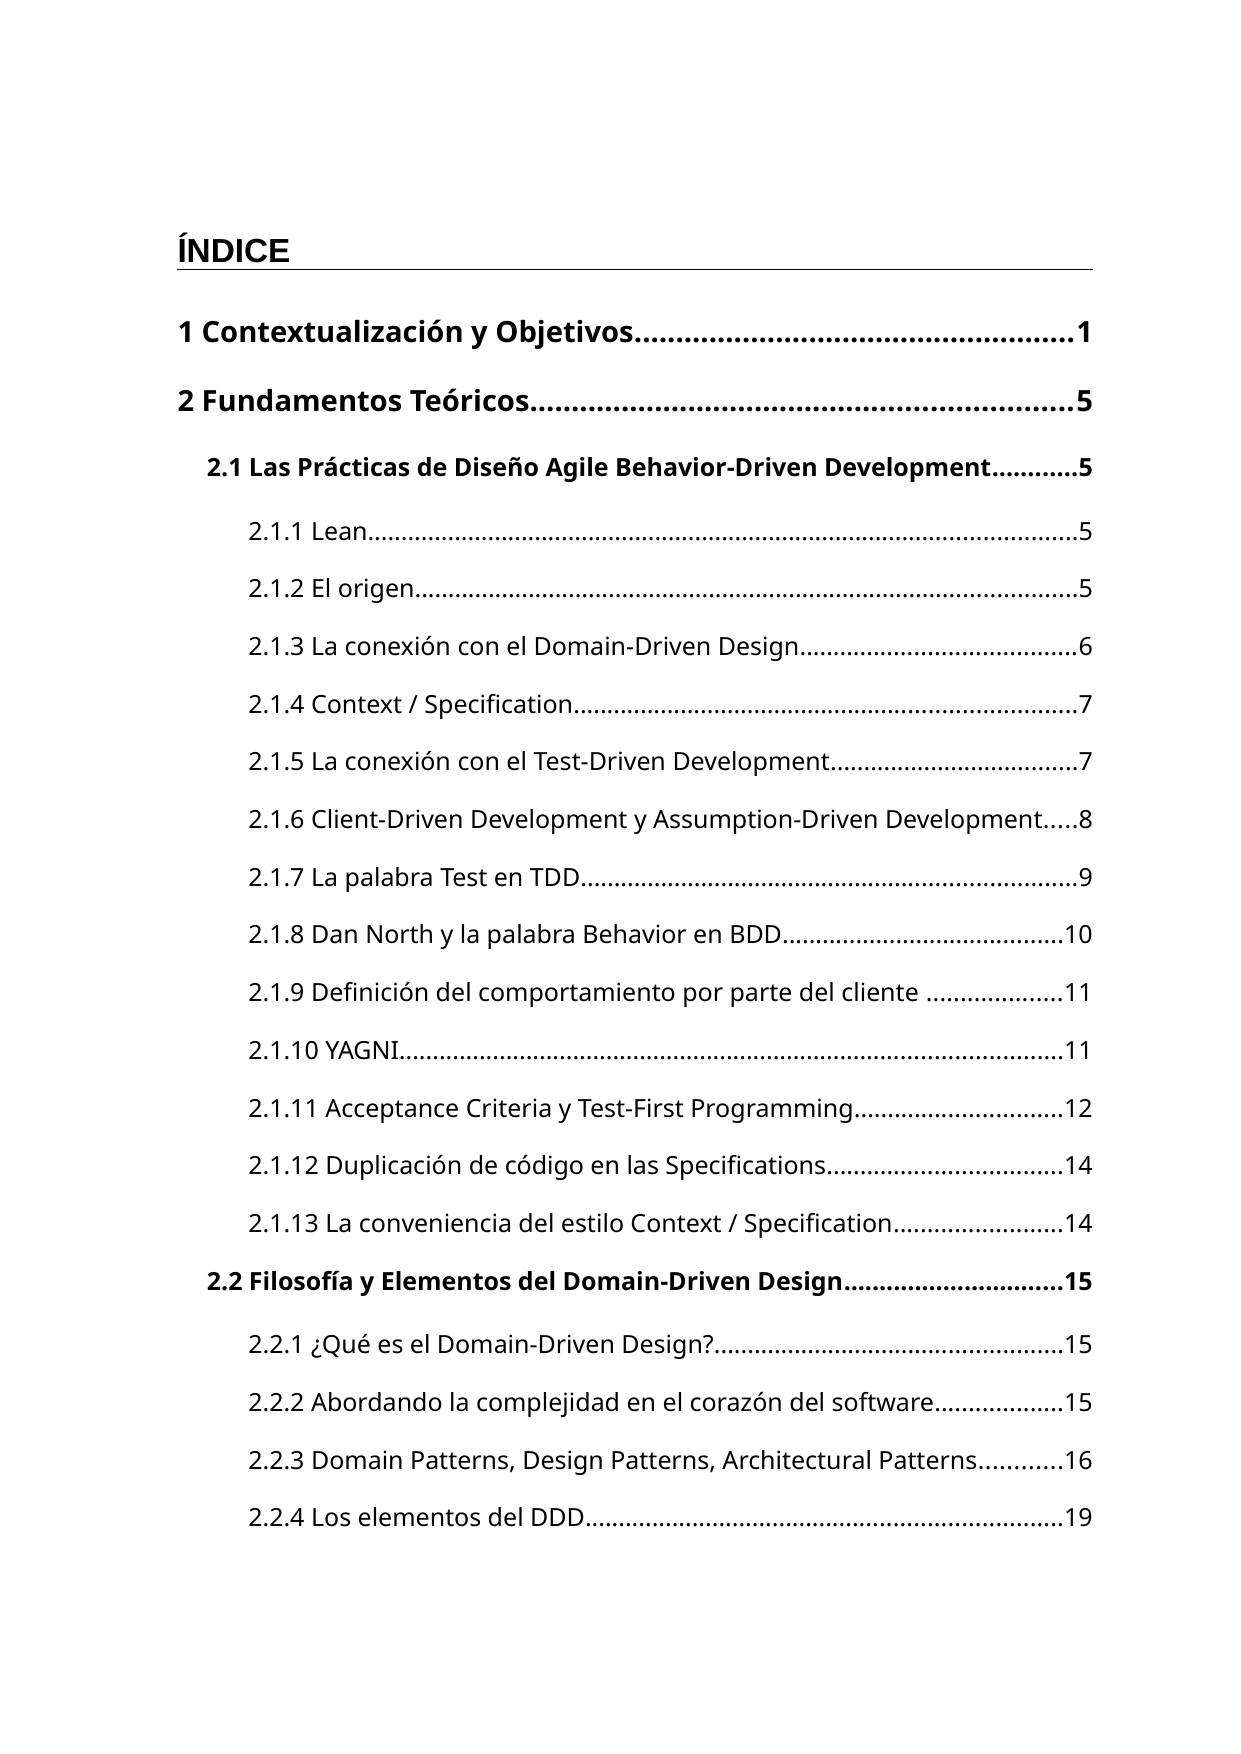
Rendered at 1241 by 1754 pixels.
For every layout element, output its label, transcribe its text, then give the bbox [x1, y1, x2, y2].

text 2.2.1 ¿Qué es el Domain-Driven Design? 15 [248, 1327, 1093, 1361]
text 2.2.2 Abordando la complejidad en el corazón del software 15 [248, 1384, 1093, 1419]
text 2.1.13 La conveniencia del estilo Context / Specification 14 [248, 1206, 1093, 1240]
text 2.1.6 Client-Driven Development y Assumption-Driven Development 8 [248, 802, 1093, 836]
text 2.1.5 La conexión con el Test-Driven Development 7 [248, 744, 1093, 778]
text 2.1.3 La conexión con el Domain-Driven Design 6 [248, 628, 1093, 663]
subtitle ÍNDICE [177, 231, 1093, 269]
text 2.1 Las Prácticas de Diseño Agile Behavior-Driven Development 5 [207, 449, 1093, 484]
text 2.1.11 Acceptance Criteria y Test-First Programming 12 [248, 1090, 1093, 1124]
text 2 Fundamentos Teóricos 5 [177, 380, 1093, 420]
text 2.1.1 Lean 5 [248, 513, 1093, 547]
text 2.1.12 Duplicación de código en las Specifications 14 [248, 1148, 1093, 1182]
text 1 Contextualización y Objetivos 1 [177, 311, 1093, 351]
text 2.2 Filosofía y Elementos del Domain-Driven Design 15 [207, 1263, 1093, 1297]
text 2.2.3 Domain Patterns, Design Patterns, Architectural Patterns 16 [248, 1442, 1093, 1476]
text 2.1.7 La palabra Test en TDD 9 [248, 859, 1093, 893]
text 2.1.4 Context / Specification 7 [248, 686, 1093, 720]
text 2.2.4 Los elementos del DDD 19 [248, 1500, 1093, 1534]
text 2.1.9 Definición del comportamiento por parte del cliente 11 [248, 975, 1093, 1009]
text 2.1.8 Dan North y la palabra Behavior en BDD 10 [248, 917, 1093, 951]
text 2.1.2 El origen 5 [248, 571, 1093, 605]
text 2.1.10 YAGNI 11 [248, 1032, 1093, 1067]
